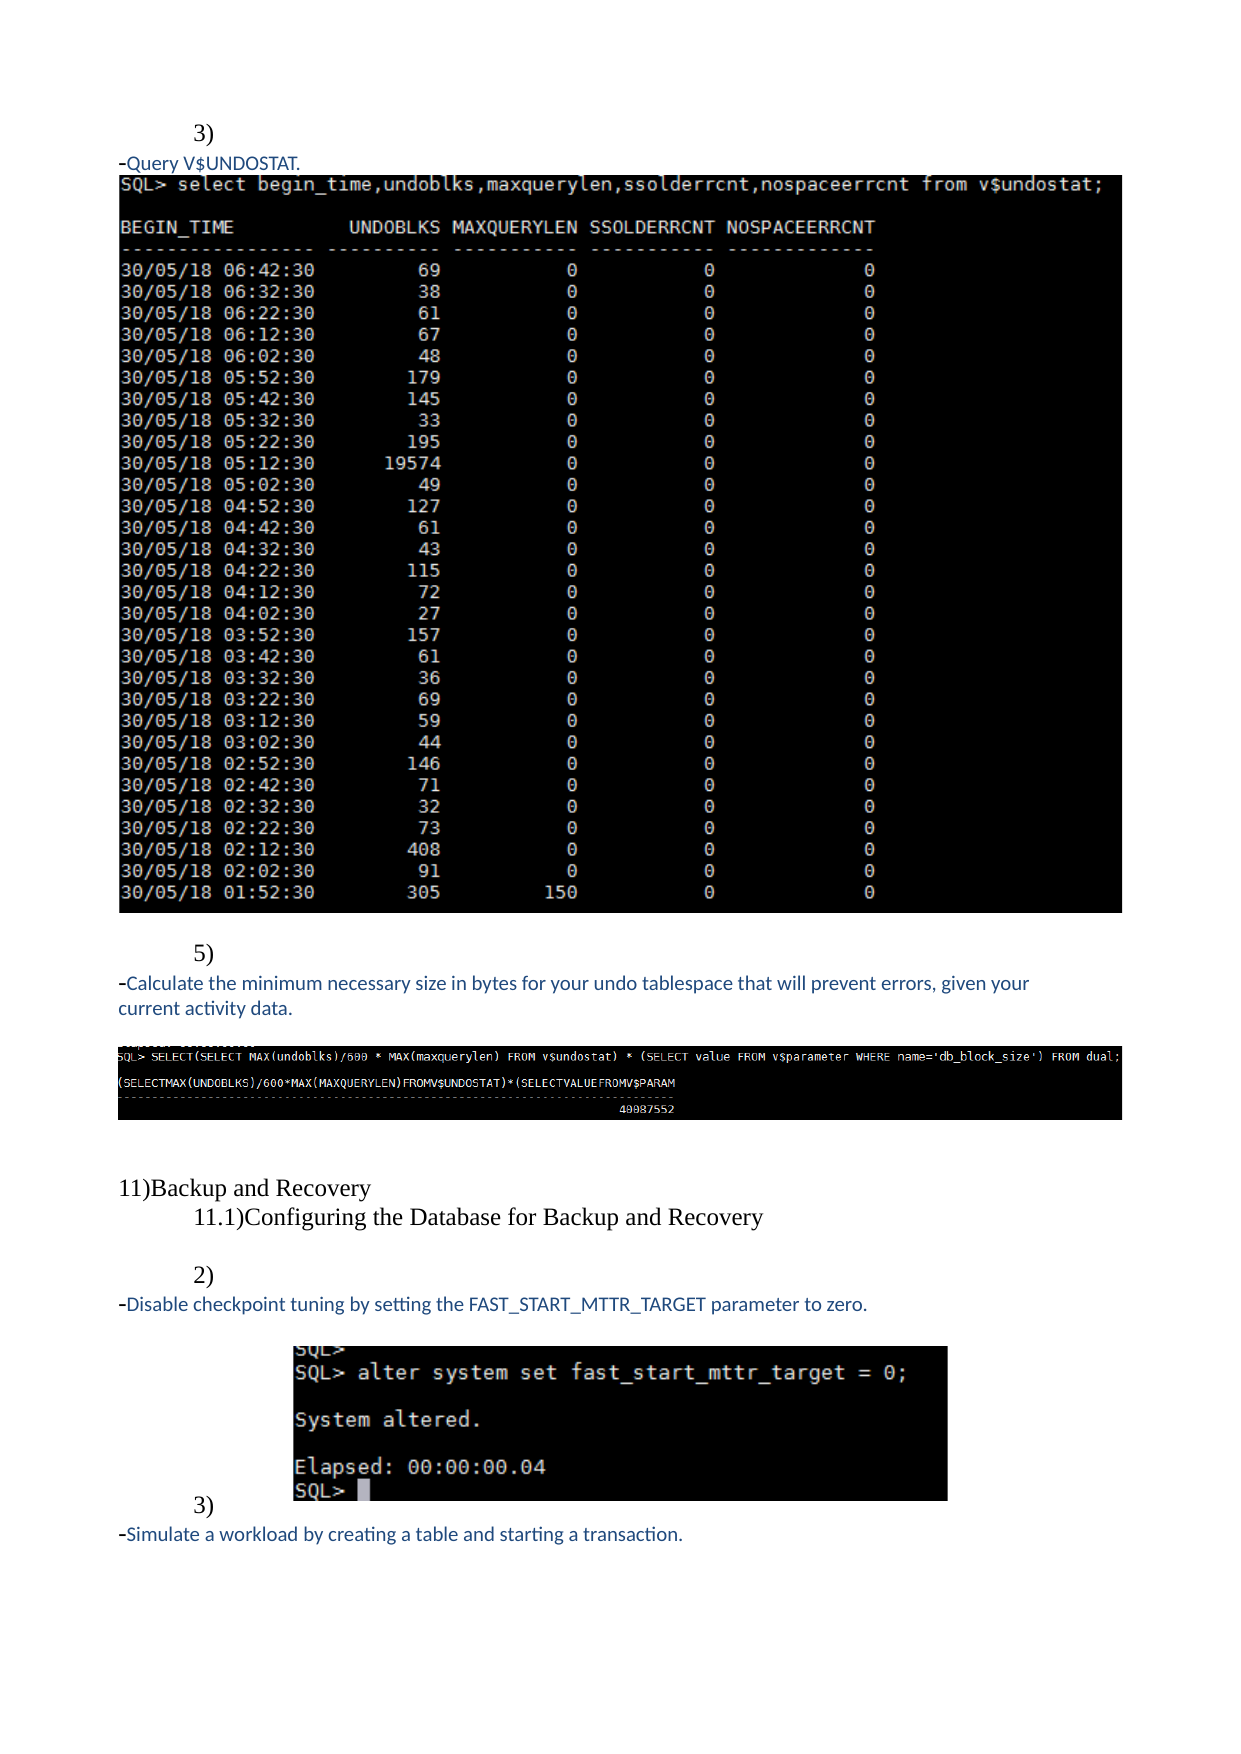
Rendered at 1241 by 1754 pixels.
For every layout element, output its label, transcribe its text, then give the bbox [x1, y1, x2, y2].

picture [118, 175, 1123, 913]
text current activity data. [118, 995, 1122, 1021]
text 2) [118, 1260, 1122, 1288]
text 11.1)Configuring the Database for Backup and Recovery [118, 1202, 1122, 1231]
picture [292, 1346, 948, 1501]
text 3) [118, 1490, 1122, 1518]
text -Calculate the minimum necessary size in bytes for your undo tablespace that will prevent errors, given your [118, 967, 1122, 995]
picture [118, 1046, 1123, 1120]
text -Simulate a workload by creating a table and starting a transaction. [118, 1518, 1122, 1547]
text 5) [118, 938, 1122, 967]
text 3) [118, 118, 1122, 147]
text 11)Backup and Recovery [118, 1173, 1122, 1202]
text -Query V$UNDOSTAT. [118, 147, 1122, 175]
text -Disable checkpoint tuning by setting the FAST_START_MTTR_TARGET parameter to zero. [118, 1288, 1122, 1317]
